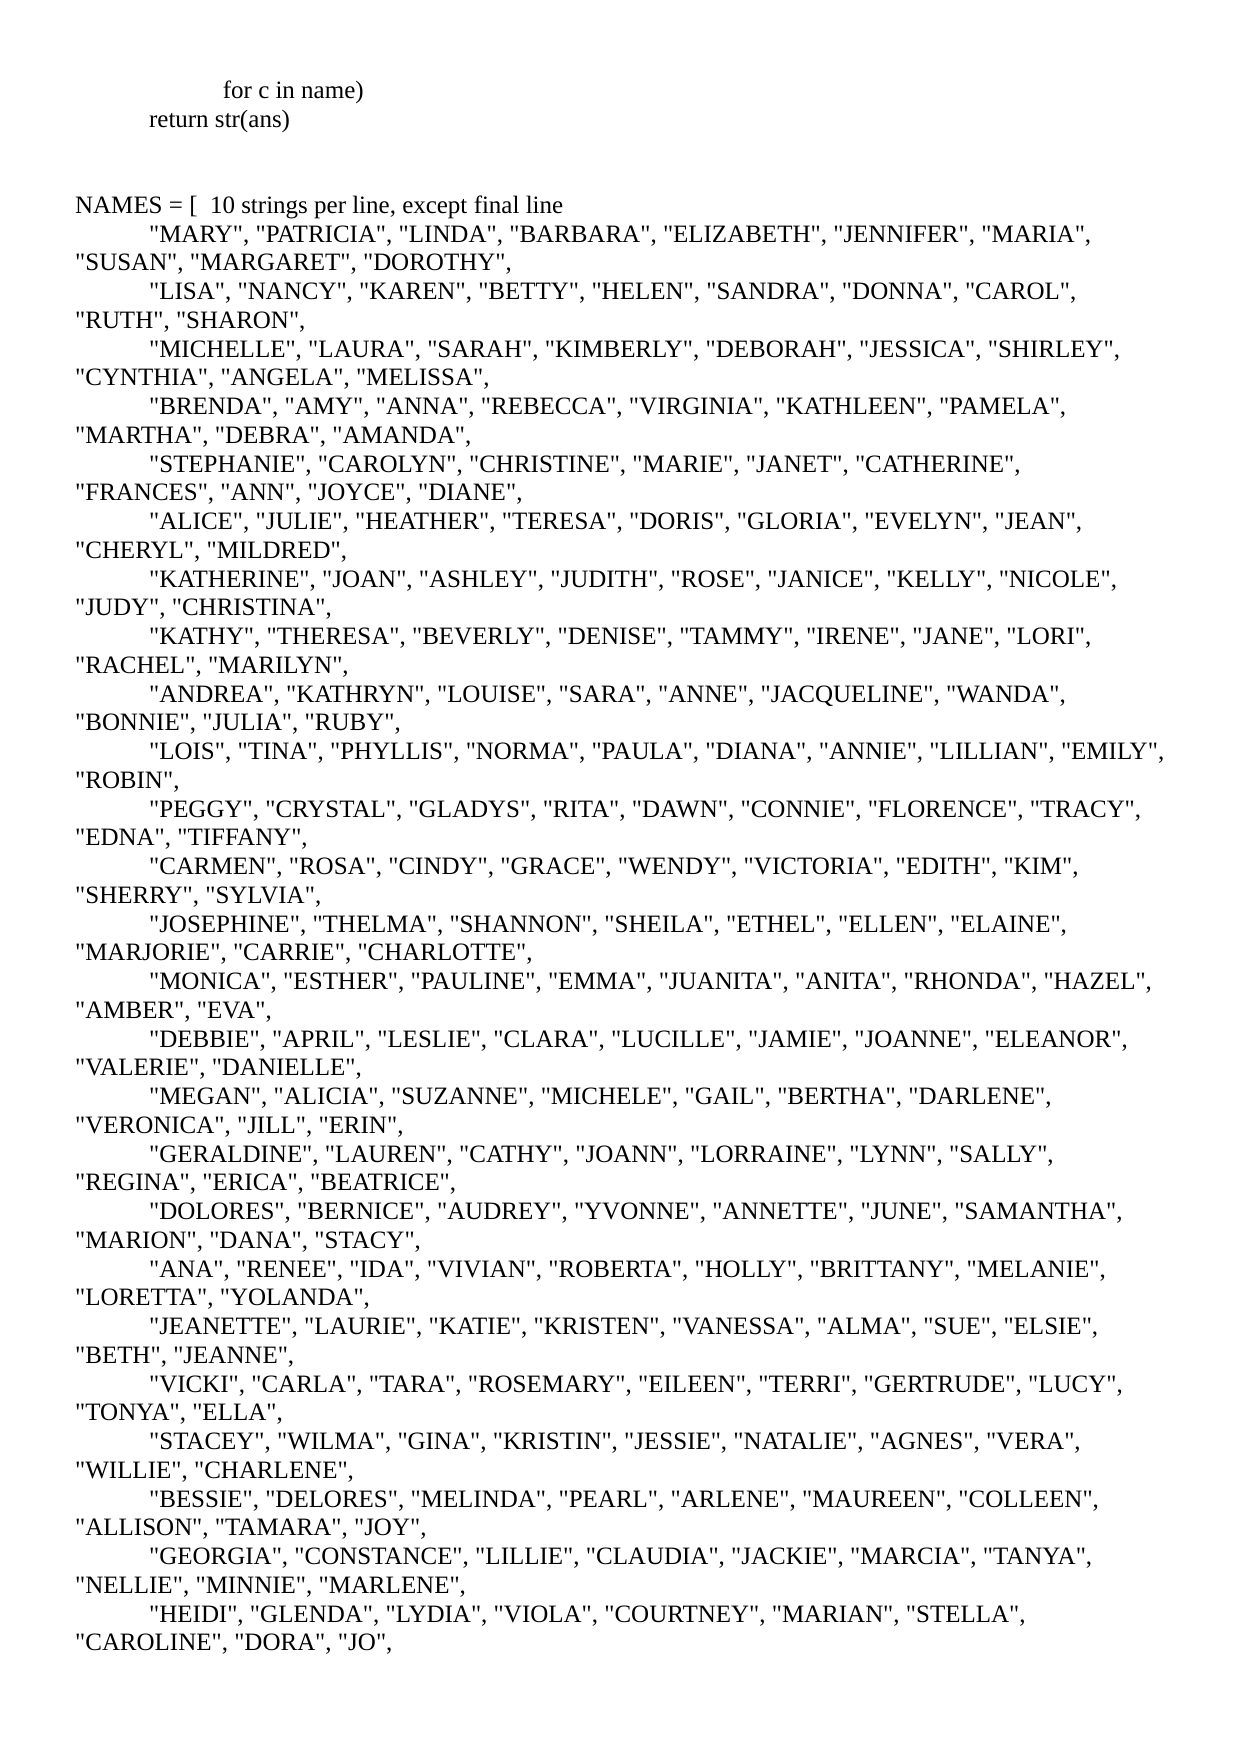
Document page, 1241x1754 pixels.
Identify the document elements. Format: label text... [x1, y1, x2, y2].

text "KATHY", "THERESA", "BEVERLY", "DENISE", "TAMMY", "IRENE", "JANE", "LORI", "RACHEL", "MARILYN", [75, 621, 1165, 679]
text "ANA", "RENEE", "IDA", "VIVIAN", "ROBERTA", "HOLLY", "BRITTANY", "MELANIE", "LORETTA", "YOLANDA", [75, 1254, 1165, 1311]
text "ALICE", "JULIE", "HEATHER", "TERESA", "DORIS", "GLORIA", "EVELYN", "JEAN", "CHERYL", "MILDRED", [75, 506, 1165, 564]
text "JOSEPHINE", "THELMA", "SHANNON", "SHEILA", "ETHEL", "ELLEN", "ELAINE", "MARJORIE", "CARRIE", "CHARLOTTE", [75, 909, 1165, 966]
text return str(ans) [75, 104, 1165, 132]
text "VICKI", "CARLA", "TARA", "ROSEMARY", "EILEEN", "TERRI", "GERTRUDE", "LUCY", "TONYA", "ELLA", [75, 1369, 1165, 1426]
text "ANDREA", "KATHRYN", "LOUISE", "SARA", "ANNE", "JACQUELINE", "WANDA", "BONNIE", "JULIA", "RUBY", [75, 679, 1165, 736]
text "GERALDINE", "LAUREN", "CATHY", "JOANN", "LORRAINE", "LYNN", "SALLY", "REGINA", "ERICA", "BEATRICE", [75, 1139, 1165, 1196]
text "GEORGIA", "CONSTANCE", "LILLIE", "CLAUDIA", "JACKIE", "MARCIA", "TANYA", "NELLIE", "MINNIE", "MARLENE", [75, 1541, 1165, 1599]
text "JEANETTE", "LAURIE", "KATIE", "KRISTEN", "VANESSA", "ALMA", "SUE", "ELSIE", "BETH", "JEANNE", [75, 1311, 1165, 1369]
text NAMES = [ 10 strings per line, except final line [75, 190, 1165, 219]
text "MONICA", "ESTHER", "PAULINE", "EMMA", "JUANITA", "ANITA", "RHONDA", "HAZEL", "AMBER", "EVA", [75, 966, 1165, 1024]
text "BRENDA", "AMY", "ANNA", "REBECCA", "VIRGINIA", "KATHLEEN", "PAMELA", "MARTHA", "DEBRA", "AMANDA", [75, 391, 1165, 449]
text "MEGAN", "ALICIA", "SUZANNE", "MICHELE", "GAIL", "BERTHA", "DARLENE", "VERONICA", "JILL", "ERIN", [75, 1081, 1165, 1139]
text "BESSIE", "DELORES", "MELINDA", "PEARL", "ARLENE", "MAUREEN", "COLLEEN", "ALLISON", "TAMARA", "JOY", [75, 1484, 1165, 1541]
text "KATHERINE", "JOAN", "ASHLEY", "JUDITH", "ROSE", "JANICE", "KELLY", "NICOLE", "JUDY", "CHRISTINA", [75, 564, 1165, 621]
text "HEIDI", "GLENDA", "LYDIA", "VIOLA", "COURTNEY", "MARIAN", "STELLA", "CAROLINE", "DORA", "JO", [75, 1599, 1165, 1656]
text "DEBBIE", "APRIL", "LESLIE", "CLARA", "LUCILLE", "JAMIE", "JOANNE", "ELEANOR", "VALERIE", "DANIELLE", [75, 1024, 1165, 1081]
text "STACEY", "WILMA", "GINA", "KRISTIN", "JESSIE", "NATALIE", "AGNES", "VERA", "WILLIE", "CHARLENE", [75, 1426, 1165, 1484]
text "LOIS", "TINA", "PHYLLIS", "NORMA", "PAULA", "DIANA", "ANNIE", "LILLIAN", "EMILY", "ROBIN", [75, 736, 1165, 794]
text "STEPHANIE", "CAROLYN", "CHRISTINE", "MARIE", "JANET", "CATHERINE", "FRANCES", "ANN", "JOYCE", "DIANE", [75, 449, 1165, 506]
text "MICHELLE", "LAURA", "SARAH", "KIMBERLY", "DEBORAH", "JESSICA", "SHIRLEY", "CYNTHIA", "ANGELA", "MELISSA", [75, 334, 1165, 391]
text "LISA", "NANCY", "KAREN", "BETTY", "HELEN", "SANDRA", "DONNA", "CAROL", "RUTH", "SHARON", [75, 276, 1165, 334]
text "MARY", "PATRICIA", "LINDA", "BARBARA", "ELIZABETH", "JENNIFER", "MARIA", "SUSAN", "MARGARET", "DOROTHY", [75, 219, 1165, 276]
text "PEGGY", "CRYSTAL", "GLADYS", "RITA", "DAWN", "CONNIE", "FLORENCE", "TRACY", "EDNA", "TIFFANY", [75, 794, 1165, 851]
text "CARMEN", "ROSA", "CINDY", "GRACE", "WENDY", "VICTORIA", "EDITH", "KIM", "SHERRY", "SYLVIA", [75, 851, 1165, 909]
text for c in name) [75, 75, 1165, 104]
text "DOLORES", "BERNICE", "AUDREY", "YVONNE", "ANNETTE", "JUNE", "SAMANTHA", "MARION", "DANA", "STACY", [75, 1196, 1165, 1254]
